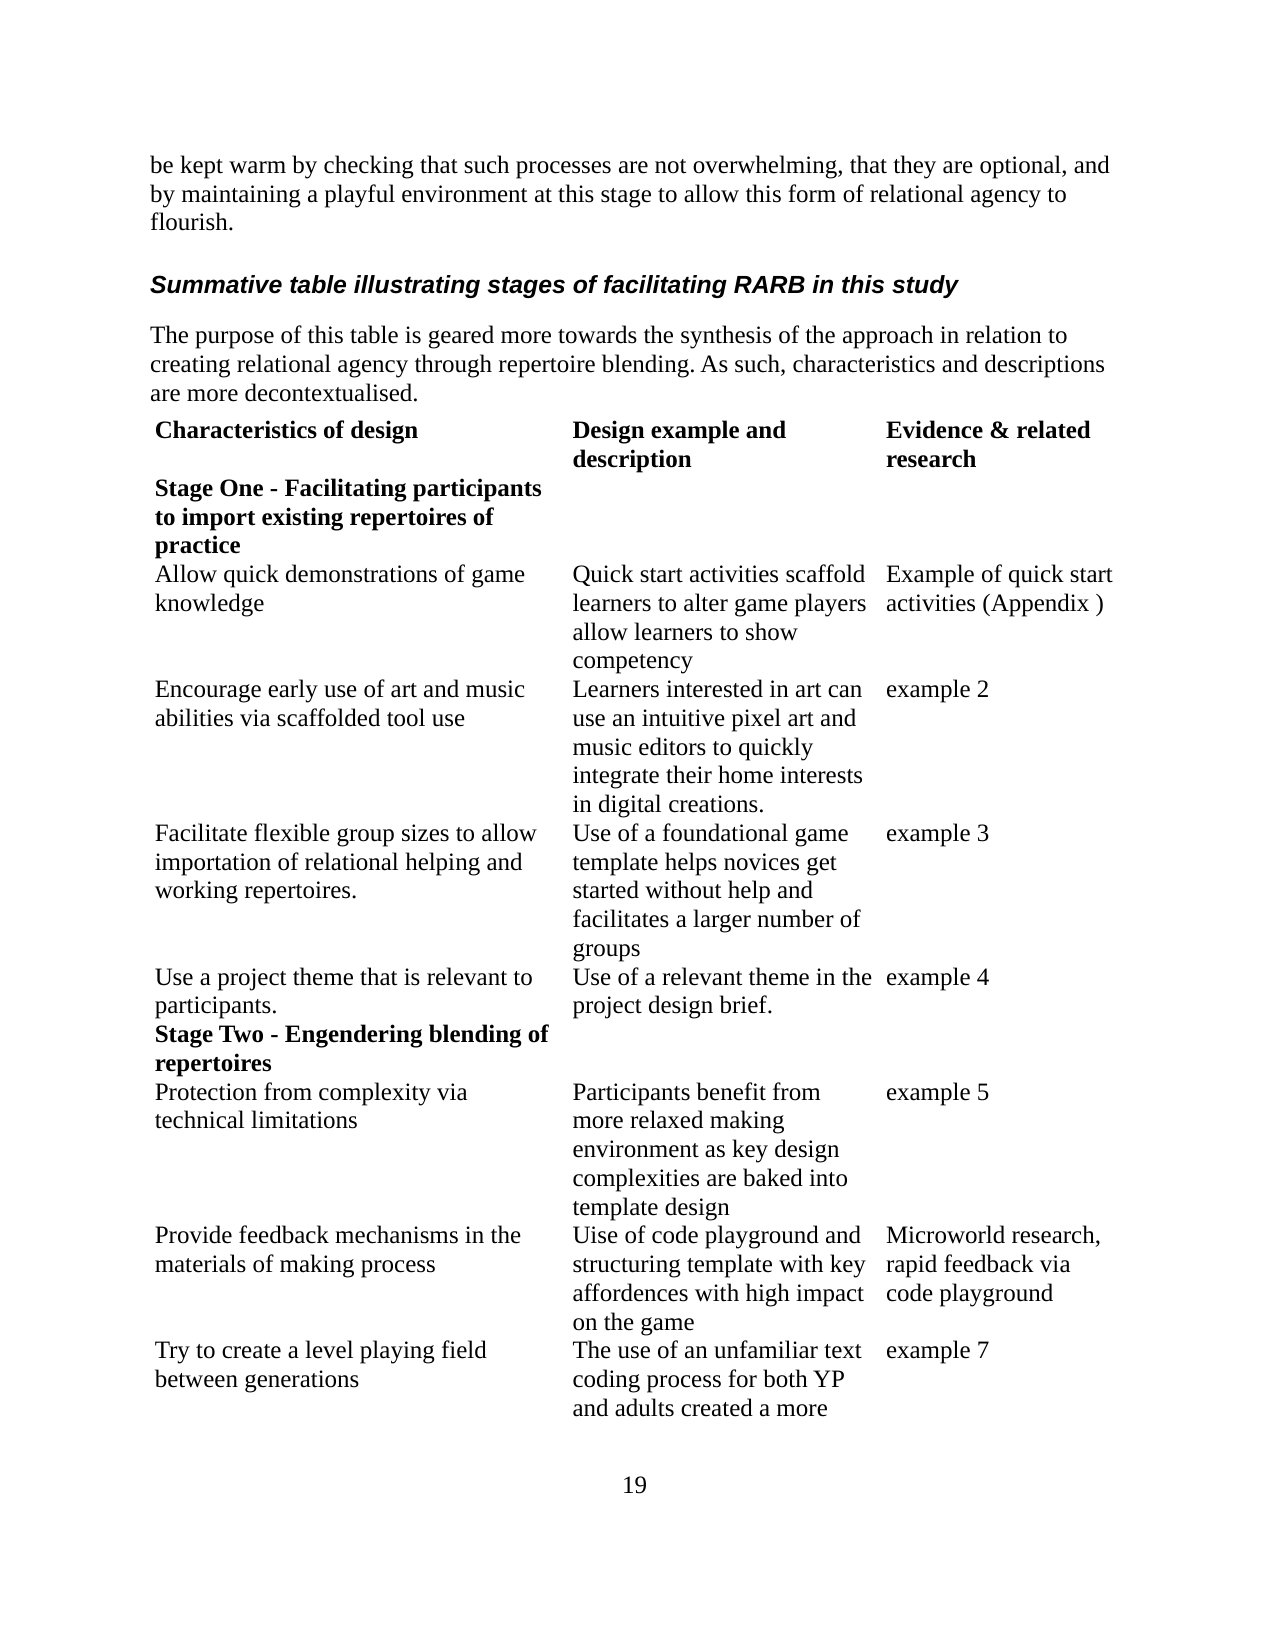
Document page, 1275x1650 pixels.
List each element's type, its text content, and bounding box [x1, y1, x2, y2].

table_cell Example of quick start activities (Appendix ) [881, 559, 1125, 674]
table_cell Quick start activities scaffold learners to alter game players allow learners to show competency [568, 559, 881, 674]
table_cell Allow quick demonstrations of game knowledge [150, 559, 568, 674]
subtitle Summative table illustrating stages of facilitating RARB in this study [150, 270, 1125, 299]
table_cell Use of a relevant theme in the project design brief. [568, 962, 881, 1019]
table_header Evidence & related research [881, 415, 1125, 473]
text be kept warm by checking that such processes are not overwhelming, that they are optional, and by maintaining a playful environment at this stage to allow this form of relational agency to flourish. [150, 150, 1125, 236]
table_cell example 2 [881, 674, 1125, 818]
table_cell Learners interested in art can use an intuitive pixel art and music editors to quickly integrate their home interests in digital creations. [568, 674, 881, 818]
text The purpose of this table is geared more towards the synthesis of the approach in relation to creating relational agency through repertoire blending. As such, characteristics and descriptions are more decontextualised. [150, 320, 1125, 406]
table_header Characteristics of design [150, 415, 568, 473]
table_cell Stage Two - Engendering blending of repertoires [150, 1019, 568, 1077]
table_cell Stage One - Facilitating participants to import existing repertoires of practice [150, 473, 568, 559]
table_cell Provide feedback mechanisms in the materials of making process [150, 1220, 568, 1335]
table_cell [881, 1019, 1125, 1077]
table_cell example 5 [881, 1077, 1125, 1220]
table_cell Facilitate flexible group sizes to allow importation of relational helping and working repertoires. [150, 818, 568, 962]
table_cell [568, 473, 881, 559]
table_cell example 4 [881, 962, 1125, 1019]
table_cell Use a project theme that is relevant to participants. [150, 962, 568, 1019]
table_cell [568, 1019, 881, 1077]
table_header Design example and description [568, 415, 881, 473]
table_cell Encourage early use of art and music abilities via scaffolded tool use [150, 674, 568, 818]
table_cell Participants benefit from more relaxed making environment as key design complexities are baked into template design [568, 1077, 881, 1220]
table_cell Use of a foundational game template helps novices get started without help and facilitates a larger number of groups [568, 818, 881, 962]
table_cell example 3 [881, 818, 1125, 962]
table_cell [881, 473, 1125, 559]
table_cell The use of an unfamiliar text coding process for both YP and adults created a more [568, 1335, 881, 1422]
table_cell Microworld research, rapid feedback via code playground [881, 1220, 1125, 1335]
table_cell Uise of code playground and structuring template with key affordences with high impact on the game [568, 1220, 881, 1335]
table_cell Protection from complexity via technical limitations [150, 1077, 568, 1220]
table_cell example 7 [881, 1335, 1125, 1422]
table_cell Try to create a level playing field between generations [150, 1335, 568, 1422]
